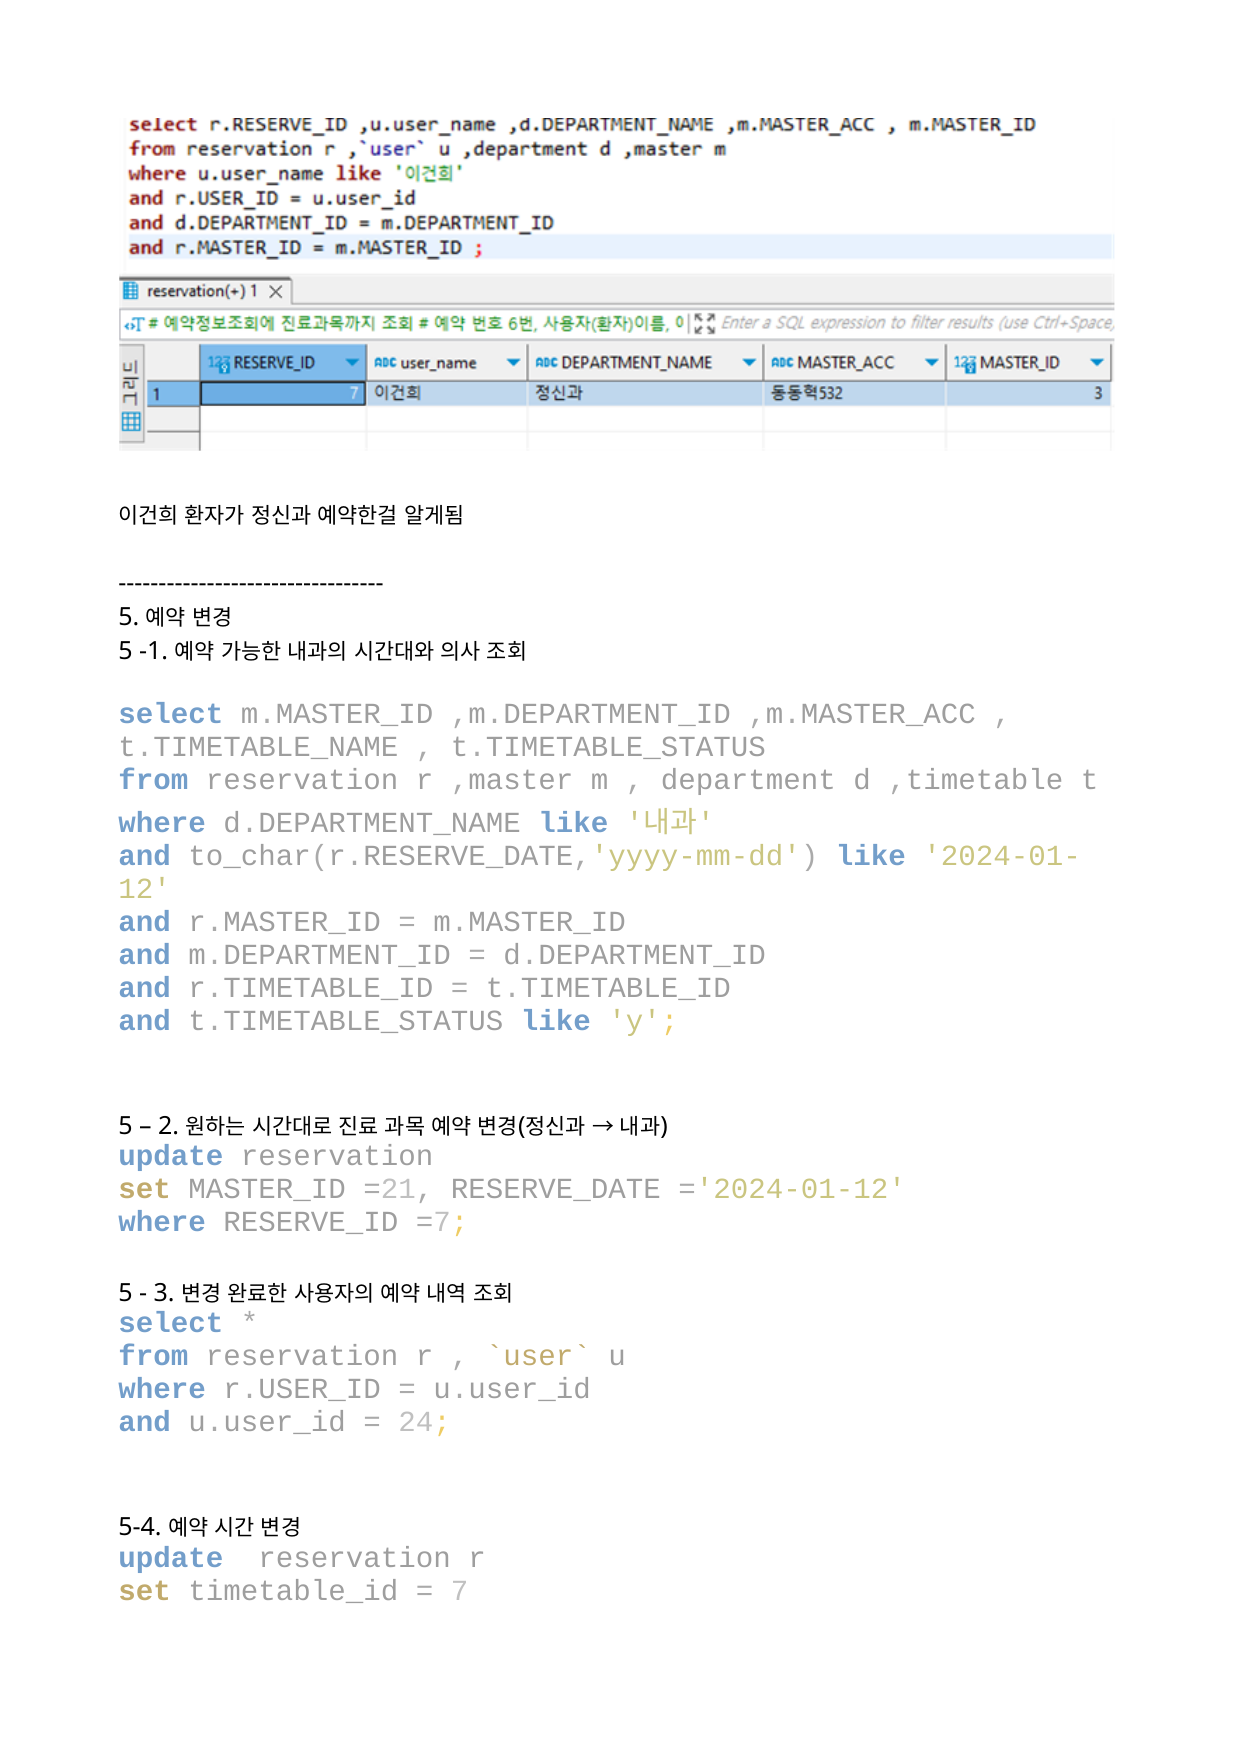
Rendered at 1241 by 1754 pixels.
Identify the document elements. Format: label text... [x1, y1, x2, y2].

text from reservation r , `user` u [118, 1342, 1122, 1374]
text and to_char(r.RESERVE_DATE,'yyyy-mm-dd') like '2024-01-12' [118, 841, 1122, 907]
text and t.TIMETABLE_STATUS like 'y'; [118, 1006, 1122, 1039]
text and u.user_id = 24; [118, 1408, 1122, 1441]
text where d.DEPARTMENT_NAME like '내과' [118, 798, 1122, 841]
text 5. 예약 변경 [118, 598, 1122, 632]
text select m.MASTER_ID ,m.DEPARTMENT_ID ,m.MASTER_ACC , t.TIMETABLE_NAME , t.TIMETABLE_STATUS [118, 699, 1122, 765]
text update reservation r [118, 1543, 1122, 1576]
text 5 - 3. 변경 완료한 사용자의 예약 내역 조회 [118, 1274, 1122, 1308]
text select * [118, 1308, 1122, 1342]
text from reservation r ,master m , department d ,timetable t [118, 765, 1122, 798]
text 이건희 환자가 정신과 예약한걸 알게됨 [118, 498, 1122, 530]
text where r.USER_ID = u.user_id [118, 1374, 1122, 1408]
text and m.DEPARTMENT_ID = d.DEPARTMENT_ID [118, 940, 1122, 973]
text where RESERVE_ID =7; [118, 1207, 1122, 1240]
text 5-4. 예약 시간 변경 [118, 1509, 1122, 1543]
text set timetable_id = 7 [118, 1576, 1122, 1609]
text and r.TIMETABLE_ID = t.TIMETABLE_ID [118, 973, 1122, 1006]
text 5 -1. 예약 가능한 내과의 시간대와 의사 조회 [118, 632, 1122, 666]
text set MASTER_ID =21, RESERVE_DATE ='2024-01-12' [118, 1174, 1122, 1207]
text 5 – 2. 원하는 시간대로 진료 과목 예약 변경(정신과 → 내과) [118, 1107, 1122, 1141]
text update reservation [118, 1141, 1122, 1174]
text and r.MASTER_ID = m.MASTER_ID [118, 907, 1122, 940]
picture [118, 118, 1123, 465]
text --------------------------------- [118, 564, 1122, 598]
